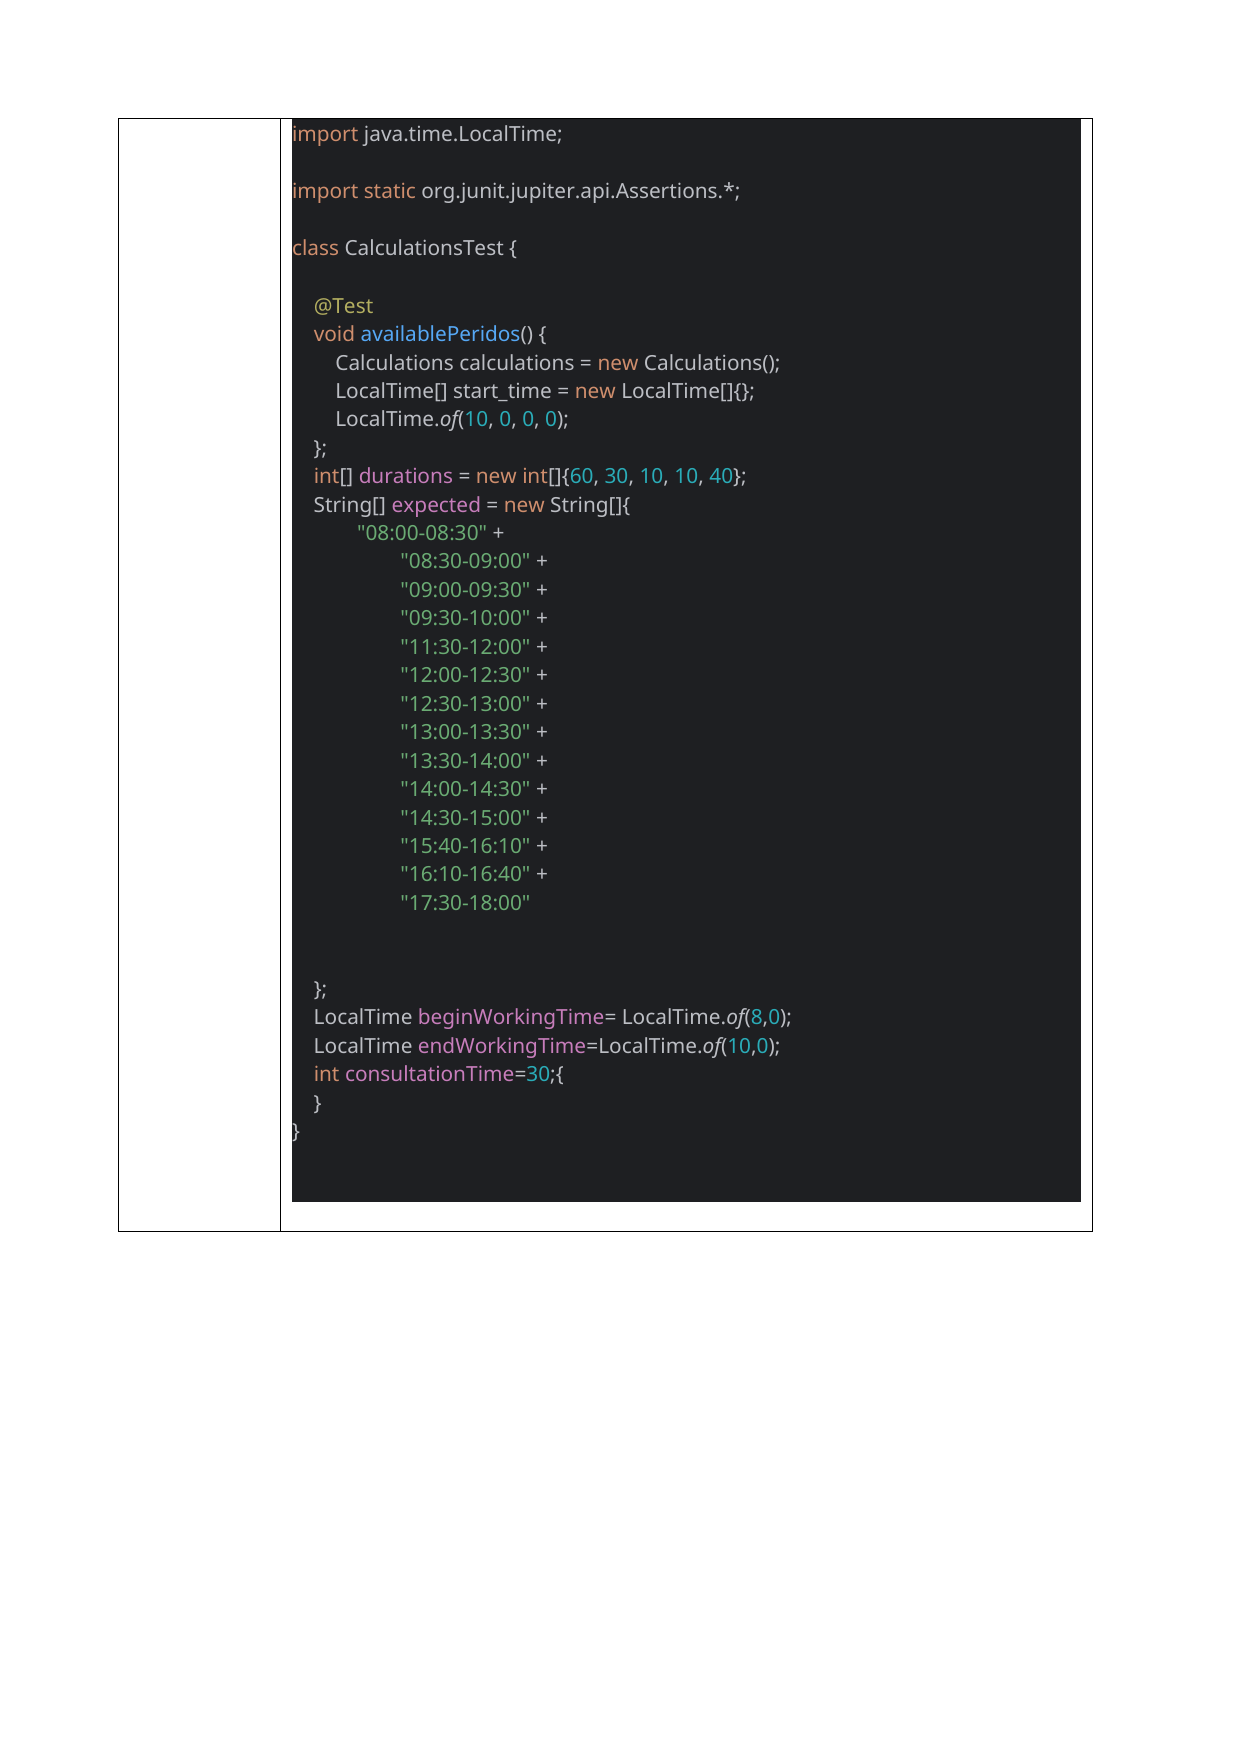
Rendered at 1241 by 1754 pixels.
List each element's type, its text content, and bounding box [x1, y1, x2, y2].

table_cell package Gavno; import org.junit.jupiter.api.Test; import java.time.LocalTime; import static org.junit.jupiter.api.Assertions.*; class CalculationsTest { @Test void availablePeridos() { Calculations calculations = new Calculations(); LocalTime[] start_time = new LocalTime[]{}; LocalTime.of(10, 0, 0, 0); }; int[] durations = new int[]{60, 30, 10, 10, 40}; String[] expected = new String[]{ "08:00-08:30" + "08:30-09:00" + "09:00-09:30" + "09:30-10:00" + "11:30-12:00" + "12:00-12:30" + "12:30-13:00" + "13:00-13:30" + "13:30-14:00" + "14:00-14:30" + "14:30-15:00" + "15:40-16:10" + "16:10-16:40" + "17:30-18:00" }; LocalTime beginWorkingTime= LocalTime.of(8,0); LocalTime endWorkingTime=LocalTime.of(10,0); int consultationTime=30;{ } } [281, 119, 1092, 1231]
table_cell [119, 119, 280, 1231]
